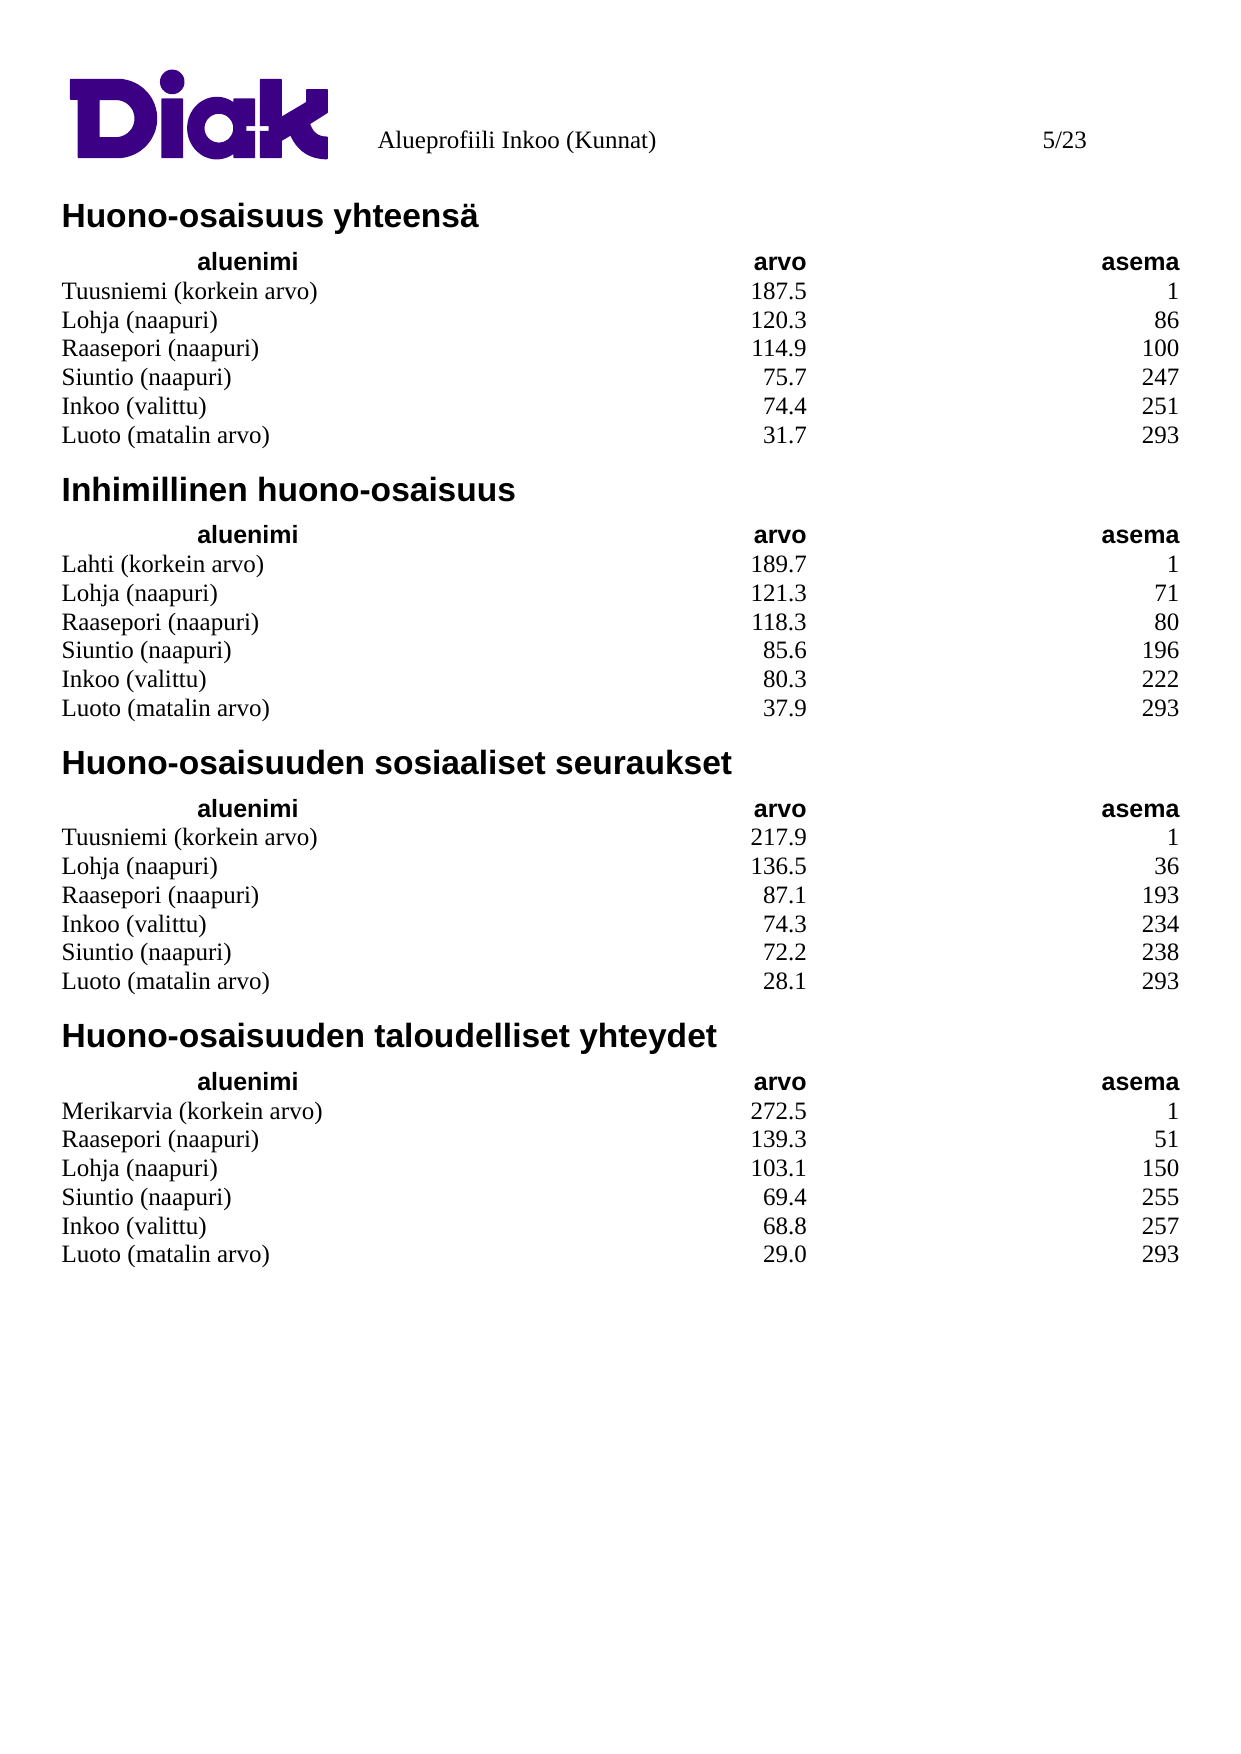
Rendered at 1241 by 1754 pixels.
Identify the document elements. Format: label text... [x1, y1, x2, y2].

table_cell 139.3 [434, 1125, 806, 1153]
table_cell 234 [806, 909, 1179, 937]
table_cell Raasepori (naapuri) [61, 1125, 434, 1153]
table_cell 293 [806, 420, 1179, 448]
table_cell 74.4 [434, 391, 806, 420]
table_cell 217.9 [434, 823, 806, 851]
table_cell 31.7 [434, 420, 806, 448]
table_cell 86 [806, 305, 1179, 333]
subtitle Huono-osaisuuden taloudelliset yhteydet [61, 1016, 1179, 1054]
table_cell Tuusniemi (korkein arvo) [61, 276, 434, 305]
table_cell 293 [806, 693, 1179, 722]
table_cell 103.1 [434, 1153, 806, 1182]
table_cell 51 [806, 1125, 1179, 1153]
table_cell 222 [806, 664, 1179, 693]
table_cell Raasepori (naapuri) [61, 607, 434, 636]
table_cell 238 [806, 938, 1179, 966]
table_cell 74.3 [434, 909, 806, 937]
table_cell Siuntio (naapuri) [61, 362, 434, 391]
subtitle Huono-osaisuus yhteensä [61, 196, 1179, 235]
table_cell 118.3 [434, 607, 806, 636]
table_cell Inkoo (valittu) [61, 909, 434, 937]
table_header asema [806, 247, 1179, 276]
table_cell 193 [806, 880, 1179, 909]
table_cell 36 [806, 851, 1179, 880]
subtitle Huono-osaisuuden sosiaaliset seuraukset [61, 743, 1179, 781]
table_cell Lohja (naapuri) [61, 851, 434, 880]
table_cell Siuntio (naapuri) [61, 636, 434, 664]
table_cell Inkoo (valittu) [61, 391, 434, 420]
table_cell 257 [806, 1211, 1179, 1239]
table_cell 75.7 [434, 362, 806, 391]
table_cell Raasepori (naapuri) [61, 334, 434, 362]
table_cell 251 [806, 391, 1179, 420]
table_cell 71 [806, 578, 1179, 607]
table_cell Inkoo (valittu) [61, 664, 434, 693]
table_cell Luoto (matalin arvo) [61, 966, 434, 995]
table_cell 114.9 [434, 334, 806, 362]
table_header aluenimi [61, 794, 434, 822]
table_cell Lahti (korkein arvo) [61, 549, 434, 578]
table_cell 1 [806, 549, 1179, 578]
table_cell 80 [806, 607, 1179, 636]
table_cell 293 [806, 1240, 1179, 1268]
table_cell 80.3 [434, 664, 806, 693]
table_header arvo [434, 521, 806, 549]
table_cell 272.5 [434, 1096, 806, 1124]
table_cell 85.6 [434, 636, 806, 664]
table_cell 69.4 [434, 1182, 806, 1211]
table_cell 247 [806, 362, 1179, 391]
table_cell 187.5 [434, 276, 806, 305]
table_cell 189.7 [434, 549, 806, 578]
table_header asema [806, 521, 1179, 549]
table_cell 28.1 [434, 966, 806, 995]
table_cell Siuntio (naapuri) [61, 938, 434, 966]
table_cell 136.5 [434, 851, 806, 880]
table_cell 120.3 [434, 305, 806, 333]
table_cell Merikarvia (korkein arvo) [61, 1096, 434, 1124]
table_cell 1 [806, 823, 1179, 851]
table_cell 293 [806, 966, 1179, 995]
table_cell 1 [806, 1096, 1179, 1124]
table_cell 68.8 [434, 1211, 806, 1239]
table_cell 121.3 [434, 578, 806, 607]
table_cell 150 [806, 1153, 1179, 1182]
table_header aluenimi [61, 521, 434, 549]
table_cell Lohja (naapuri) [61, 305, 434, 333]
table_cell 87.1 [434, 880, 806, 909]
table_header arvo [434, 247, 806, 276]
table_cell Siuntio (naapuri) [61, 1182, 434, 1211]
table_cell 100 [806, 334, 1179, 362]
table_cell Luoto (matalin arvo) [61, 420, 434, 448]
table_cell Luoto (matalin arvo) [61, 693, 434, 722]
table_cell Lohja (naapuri) [61, 578, 434, 607]
table_cell Tuusniemi (korkein arvo) [61, 823, 434, 851]
table_header arvo [434, 1067, 806, 1096]
table_cell Lohja (naapuri) [61, 1153, 434, 1182]
table_cell 72.2 [434, 938, 806, 966]
table_header arvo [434, 794, 806, 822]
table_cell Luoto (matalin arvo) [61, 1240, 434, 1268]
table_header asema [806, 794, 1179, 822]
subtitle Inhimillinen huono-osaisuus [61, 469, 1179, 508]
table_cell 196 [806, 636, 1179, 664]
table_header asema [806, 1067, 1179, 1096]
table_header aluenimi [61, 1067, 434, 1096]
table_cell 37.9 [434, 693, 806, 722]
table_header aluenimi [61, 247, 434, 276]
table_cell 1 [806, 276, 1179, 305]
table_cell 255 [806, 1182, 1179, 1211]
table_cell 29.0 [434, 1240, 806, 1268]
table_cell Raasepori (naapuri) [61, 880, 434, 909]
table_cell Inkoo (valittu) [61, 1211, 434, 1239]
